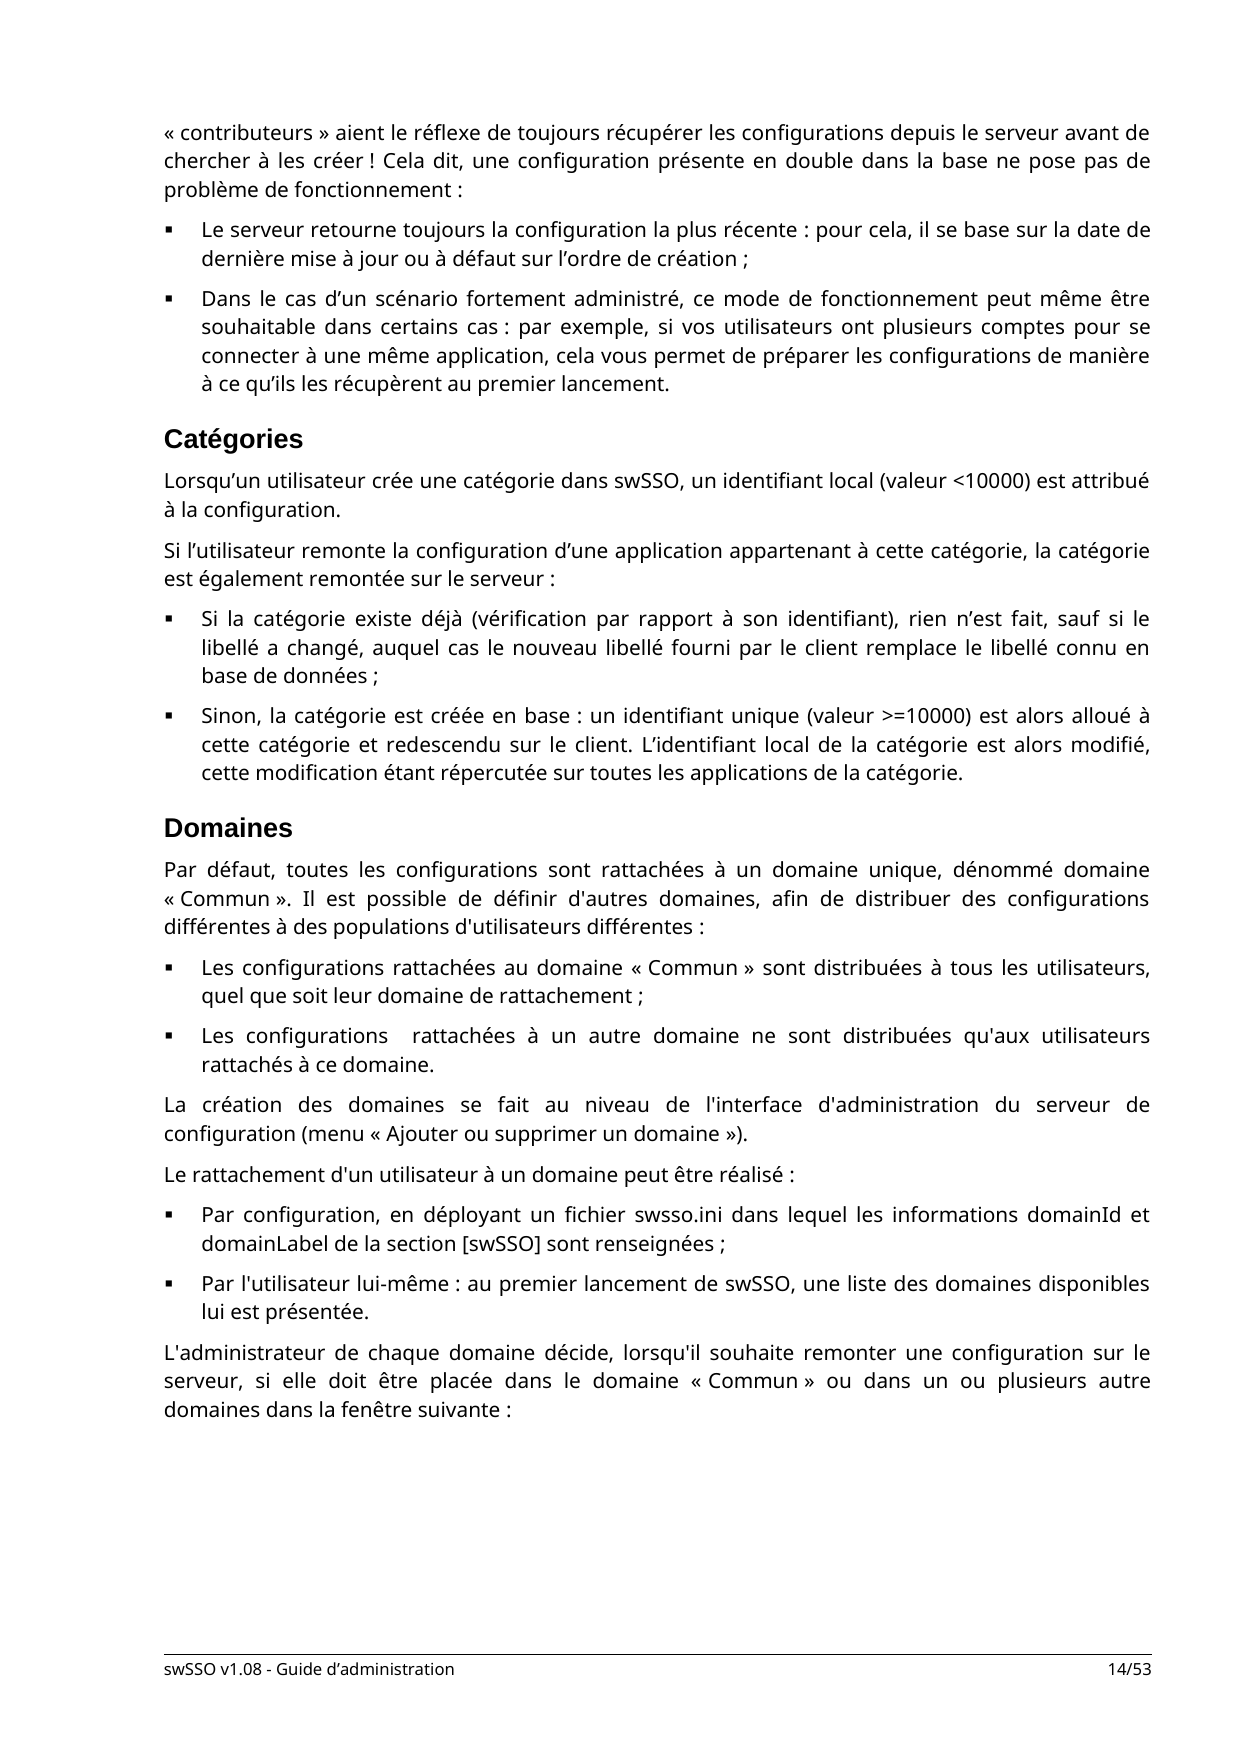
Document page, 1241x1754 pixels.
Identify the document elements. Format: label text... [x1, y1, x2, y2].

subtitle Domaines [164, 812, 1152, 843]
list Dans le cas d’un scénario fortement administré, ce mode de fonctionnement peut même être souhaitable dans certains cas : par exemple, si vos utilisateurs ont plusieurs comptes pour se connecter à une même application, cela vous permet de préparer les configurations de manière à ce qu’ils les récupèrent au premier lancement. [164, 284, 1152, 398]
text L'administrateur de chaque domaine décide, lorsqu'il souhaite remonter une configuration sur le serveur, si elle doit être placée dans le domaine « Commun » ou dans un ou plusieurs autre domaines dans la fenêtre suivante : [164, 1338, 1152, 1423]
list Le serveur retourne toujours la configuration la plus récente : pour cela, il se base sur la date de dernière mise à jour ou à défaut sur l’ordre de création ; [164, 215, 1152, 272]
list Sinon, la catégorie est créée en base : un identifiant unique (valeur >=10000) est alors alloué à cette catégorie et redescendu sur le client. L’identifiant local de la catégorie est alors modifié, cette modification étant répercutée sur toutes les applications de la catégorie. [164, 701, 1152, 787]
list Les configurations rattachées au domaine « Commun » sont distribuées à tous les utilisateurs, quel que soit leur domaine de rattachement ; [164, 953, 1152, 1009]
list Par configuration, en déployant un fichier swsso.ini dans lequel les informations domainId et domainLabel de la section [swSSO] sont renseignées ; [164, 1200, 1152, 1257]
list Si la catégorie existe déjà (vérification par rapport à son identifiant), rien n’est fait, sauf si le libellé a changé, auquel cas le nouveau libellé fourni par le client remplace le libellé connu en base de données ; [164, 604, 1152, 690]
text Lorsqu’un utilisateur crée une catégorie dans swSSO, un identifiant local (valeur <10000) est attribué à la configuration. [164, 466, 1152, 523]
list Les configurations rattachées à un autre domaine ne sont distribuées qu'aux utilisateurs rattachés à ce domaine. [164, 1021, 1152, 1078]
subtitle Catégories [164, 423, 1152, 454]
text « contributeurs » aient le réflexe de toujours récupérer les configurations depuis le serveur avant de chercher à les créer ! Cela dit, une configuration présente en double dans la base ne pose pas de problème de fonctionnement : [164, 118, 1152, 203]
text Le rattachement d'un utilisateur à un domaine peut être réalisé : [164, 1160, 1152, 1188]
text La création des domaines se fait au niveau de l'interface d'administration du serveur de configuration (menu « Ajouter ou supprimer un domaine »). [164, 1091, 1152, 1147]
text Par défaut, toutes les configurations sont rattachées à un domaine unique, dénommé domaine « Commun ». Il est possible de définir d'autres domaines, afin de distribuer des configurations différentes à des populations d'utilisateurs différentes : [164, 856, 1152, 941]
text Si l’utilisateur remonte la configuration d’une application appartenant à cette catégorie, la catégorie est également remontée sur le serveur : [164, 536, 1152, 593]
list Par l'utilisateur lui-même : au premier lancement de swSSO, une liste des domaines disponibles lui est présentée. [164, 1269, 1152, 1326]
